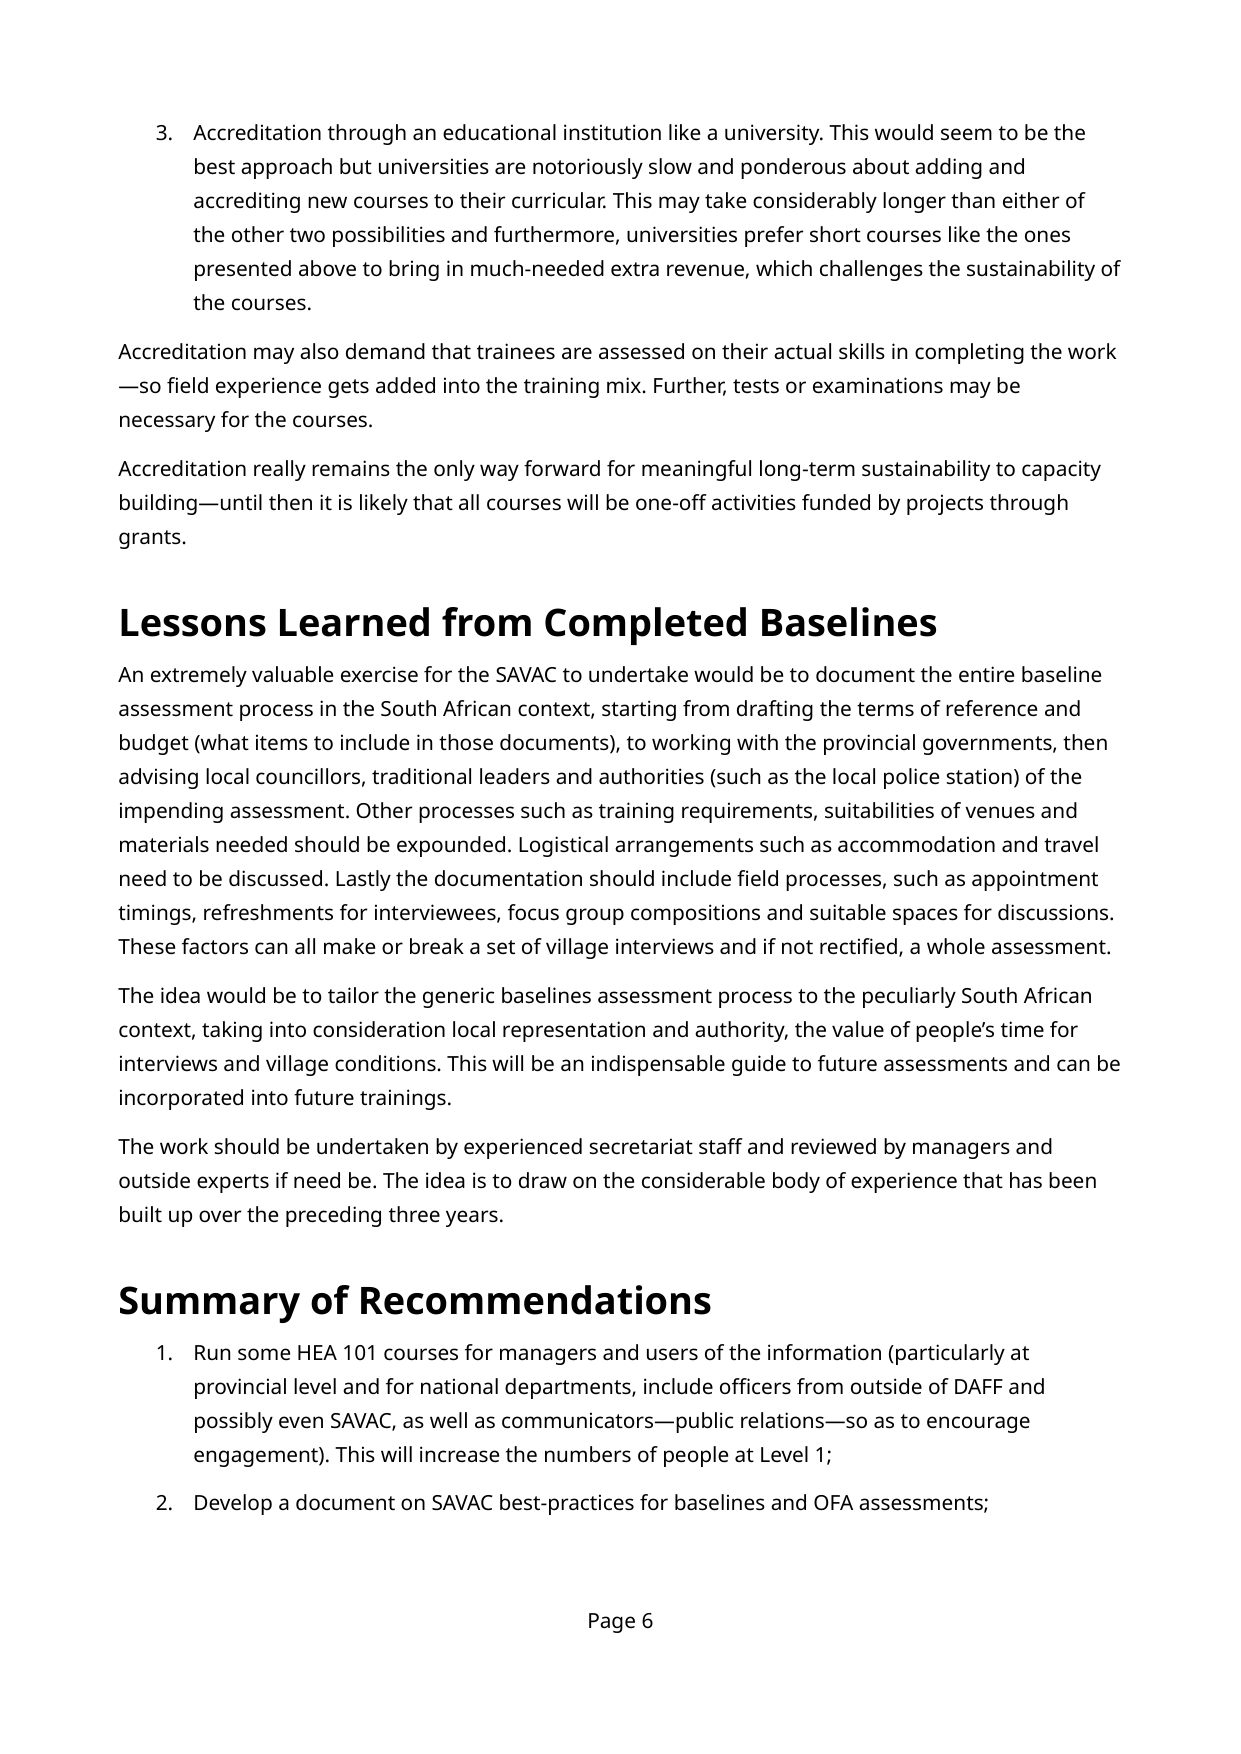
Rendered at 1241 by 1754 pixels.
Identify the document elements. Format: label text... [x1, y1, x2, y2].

list Accreditation through an educational institution like a university. This would seem to be the best approach but universities are notoriously slow and ponderous about adding and accrediting new courses to their curricular. This may take considerably longer than either of the other two possibilities and furthermore, universities prefer short courses like the ones presented above to bring in much-needed extra revenue, which challenges the sustainability of the courses. [156, 118, 1122, 317]
text Accreditation may also demand that trainees are assessed on their actual skills in completing the work—so field experience gets added into the training mix. Further, tests or examinations may be necessary for the courses. [118, 337, 1122, 434]
text The work should be undertaken by experienced secretariat staff and reviewed by managers and outside experts if need be. The idea is to draw on the considerable body of experience that has been built up over the preceding three years. [118, 1132, 1122, 1228]
subtitle Lessons Learned from Completed Baselines [118, 596, 1122, 647]
text Accreditation really remains the only way forward for meaningful long-term sustainability to capacity building—until then it is likely that all courses will be one-off activities funded by projects through grants. [118, 454, 1122, 550]
subtitle Summary of Recommendations [118, 1273, 1122, 1325]
text The idea would be to tailor the generic baselines assessment process to the peculiarly South African context, taking into consideration local representation and authority, the value of people’s time for interviews and village conditions. This will be an indispensable guide to future assessments and can be incorporated into future trainings. [118, 981, 1122, 1112]
text An extremely valuable exercise for the SAVAC to undertake would be to document the entire baseline assessment process in the South African context, starting from drafting the terms of reference and budget (what items to include in those documents), to working with the provincial governments, then advising local councillors, traditional leaders and authorities (such as the local police station) of the impending assessment. Other processes such as training requirements, suitabilities of venues and materials needed should be expounded. Logistical arrangements such as accommodation and travel need to be discussed. Lastly the documentation should include field processes, such as appointment timings, refreshments for interviewees, focus group compositions and suitable spaces for discussions. These factors can all make or break a set of village interviews and if not rectified, a whole assessment. [118, 660, 1122, 961]
list Run some HEA 101 courses for managers and users of the information (particularly at provincial level and for national departments, include officers from outside of DAFF and possibly even SAVAC, as well as communicators—public relations—so as to encourage engagement). This will increase the numbers of people at Level 1; [156, 1338, 1122, 1468]
list Develop a document on SAVAC best-practices for baselines and OFA assessments; [156, 1488, 1122, 1517]
